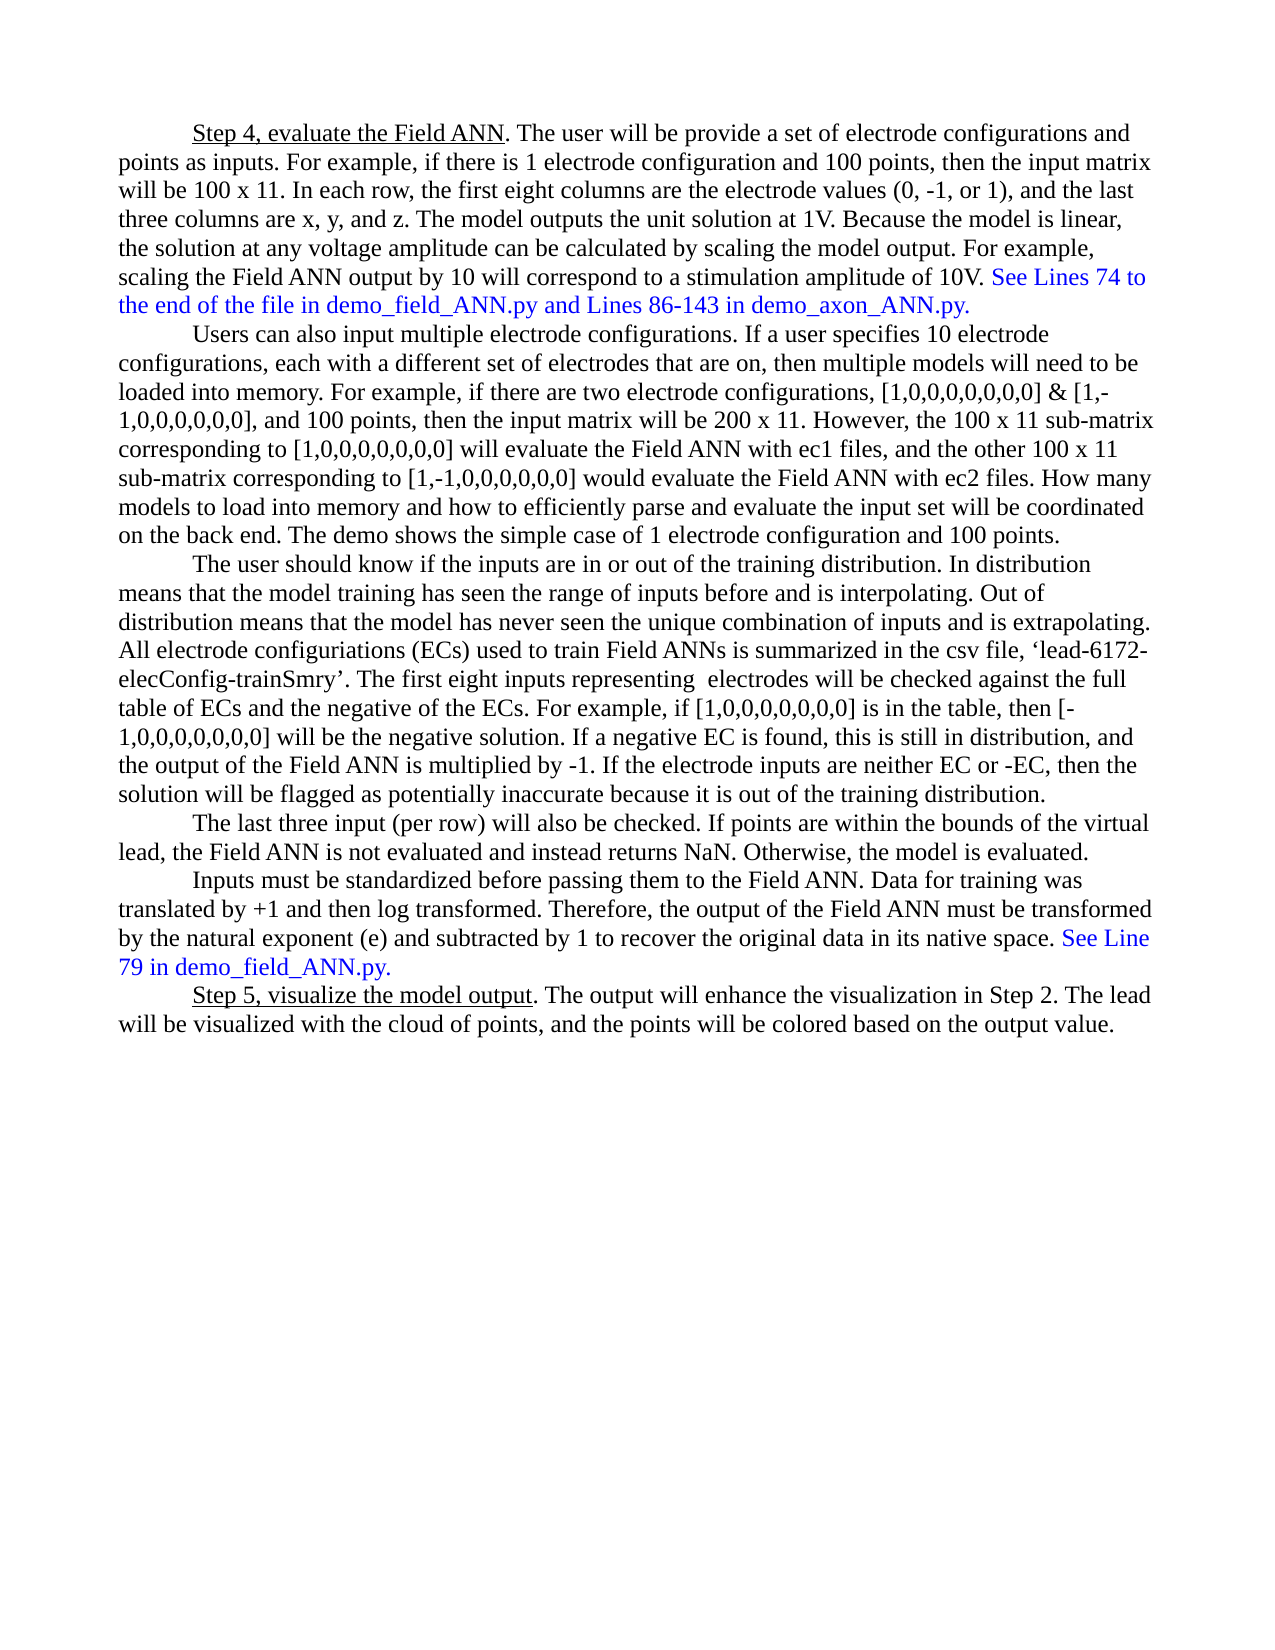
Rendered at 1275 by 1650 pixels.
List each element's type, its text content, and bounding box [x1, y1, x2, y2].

text The user should know if the inputs are in or out of the training distribution. In distribution means that the model training has seen the range of inputs before and is interpolating. Out of distribution means that the model has never seen the unique combination of inputs and is extrapolating. All electrode configuriations (ECs) used to train Field ANNs is summarized in the csv file, ‘lead-6172-elecConfig-trainSmry’. The first eight inputs representing electrodes will be checked against the full table of ECs and the negative of the ECs. For example, if [1,0,0,0,0,0,0,0] is in the table, then [-1,0,0,0,0,0,0,0] will be the negative solution. If a negative EC is found, this is still in distribution, and the output of the Field ANN is multiplied by -1. If the electrode inputs are neither EC or -EC, then the solution will be flagged as potentially inaccurate because it is out of the training distribution. [118, 549, 1157, 808]
text Inputs must be standardized before passing them to the Field ANN. Data for training was translated by +1 and then log transformed. Therefore, the output of the Field ANN must be transformed by the natural exponent (e) and subtracted by 1 to recover the original data in its native space. See Line 79 in demo_field_ANN.py. [118, 866, 1157, 981]
text Users can also input multiple electrode configurations. If a user specifies 10 electrode configurations, each with a different set of electrodes that are on, then multiple models will need to be loaded into memory. For example, if there are two electrode configurations, [1,0,0,0,0,0,0,0] & [1,-1,0,0,0,0,0,0], and 100 points, then the input matrix will be 200 x 11. However, the 100 x 11 sub-matrix corresponding to [1,0,0,0,0,0,0,0] will evaluate the Field ANN with ec1 files, and the other 100 x 11 sub-matrix corresponding to [1,-1,0,0,0,0,0,0] would evaluate the Field ANN with ec2 files. How many models to load into memory and how to efficiently parse and evaluate the input set will be coordinated on the back end. The demo shows the simple case of 1 electrode configuration and 100 points. [118, 319, 1157, 549]
text Step 4, evaluate the Field ANN. The user will be provide a set of electrode configurations and points as inputs. For example, if there is 1 electrode configuration and 100 points, then the input matrix will be 100 x 11. In each row, the first eight columns are the electrode values (0, -1, or 1), and the last three columns are x, y, and z. The model outputs the unit solution at 1V. Because the model is linear, the solution at any voltage amplitude can be calculated by scaling the model output. For example, scaling the Field ANN output by 10 will correspond to a stimulation amplitude of 10V. See Lines 74 to the end of the file in demo_field_ANN.py and Lines 86-143 in demo_axon_ANN.py. [118, 118, 1157, 319]
text The last three input (per row) will also be checked. If points are within the bounds of the virtual lead, the Field ANN is not evaluated and instead returns NaN. Otherwise, the model is evaluated. [118, 808, 1157, 866]
text Step 5, visualize the model output. The output will enhance the visualization in Step 2. The lead will be visualized with the cloud of points, and the points will be colored based on the output value. [118, 981, 1157, 1038]
